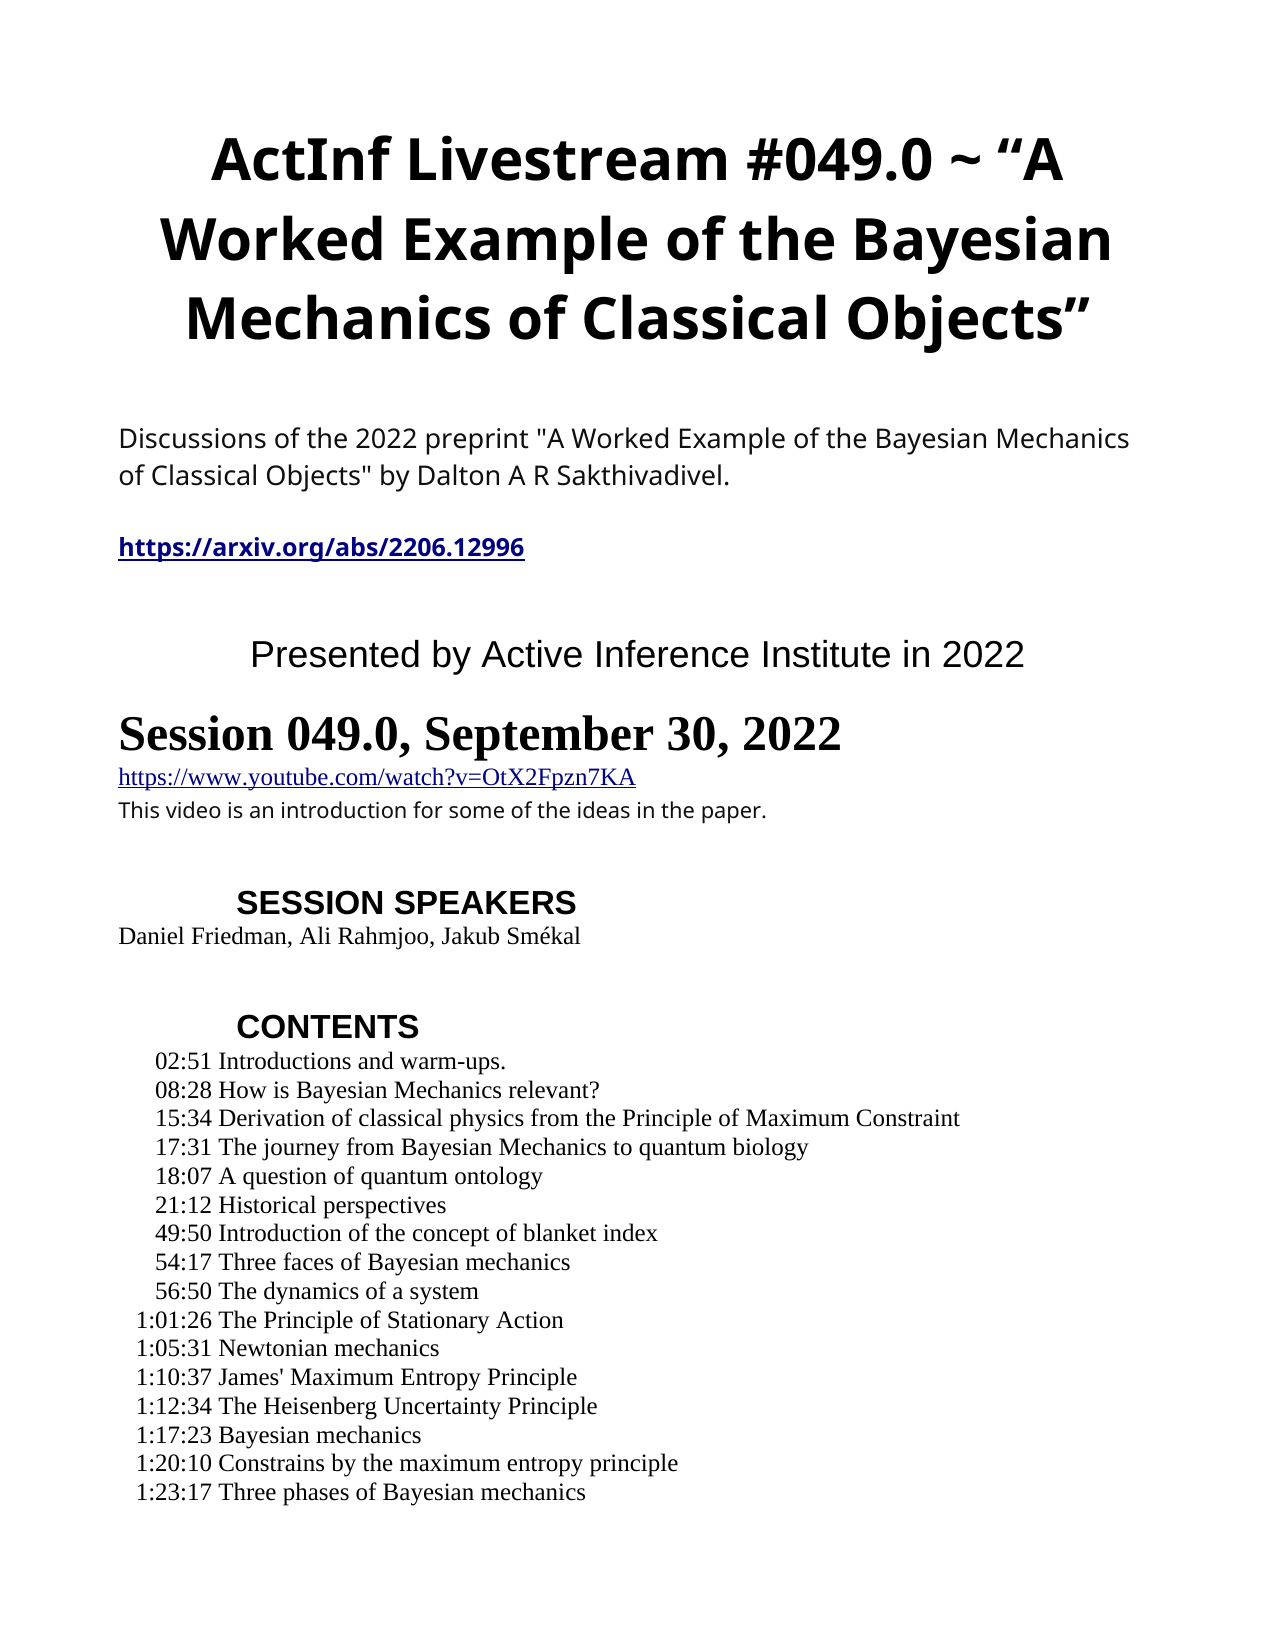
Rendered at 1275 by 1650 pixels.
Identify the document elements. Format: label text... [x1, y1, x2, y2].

table_cell The Principle of Stationary Action [215, 1305, 1031, 1333]
table_cell 1:20:10 [112, 1449, 215, 1477]
table_cell 18:07 [112, 1161, 215, 1190]
table_cell 56:50 [112, 1276, 215, 1305]
table_cell 54:17 [112, 1247, 215, 1276]
table_cell 1:01:26 [112, 1305, 215, 1333]
table_cell How is Bayesian Mechanics relevant? [215, 1075, 1031, 1103]
text Discussions of the 2022 preprint "A Worked Example of the Bayesian Mechanics of Classical Objects" by Dalton A R Sakthivadivel. [118, 419, 1157, 493]
table_cell 1:12:34 [112, 1391, 215, 1420]
table_cell Newtonian mechanics [215, 1334, 1031, 1362]
table_cell The journey from Bayesian Mechanics to quantum biology [215, 1132, 1031, 1161]
table_cell The Heisenberg Uncertainty Principle [215, 1391, 1031, 1420]
table_cell 15:34 [112, 1104, 215, 1132]
title ActInf Livestream #049.0 ~ “A Worked Example of the Bayesian Mechanics of Classical Objects” [118, 118, 1157, 357]
table_cell 1:23:17 [112, 1477, 215, 1506]
text https://www.youtube.com/watch?v=OtX2Fpzn7KA [118, 762, 1157, 790]
table_cell 17:31 [112, 1132, 215, 1161]
table_cell Derivation of classical physics from the Principle of Maximum Constraint [215, 1104, 1031, 1132]
table_cell 49:50 [112, 1219, 215, 1247]
subtitle SESSION SPEAKERS [118, 883, 1157, 921]
table_cell Bayesian mechanics [215, 1420, 1031, 1448]
table_cell 21:12 [112, 1190, 215, 1218]
subtitle CONTENTS [118, 1008, 1157, 1046]
text This video is an introduction for some of the ideas in the paper. [118, 794, 1157, 824]
subtitle Presented by Active Inference Institute in 2022 [118, 632, 1157, 675]
table_cell James' Maximum Entropy Principle [215, 1362, 1031, 1391]
table_cell 1:17:23 [112, 1420, 215, 1448]
table_cell 08:28 [112, 1075, 215, 1103]
table_cell 1:10:37 [112, 1362, 215, 1391]
subtitle Session 049.0, September 30, 2022 [118, 704, 1157, 762]
table_cell The dynamics of a system [215, 1276, 1031, 1305]
table_header 02:51 [112, 1046, 215, 1075]
table_cell 1:05:31 [112, 1334, 215, 1362]
table_cell A question of quantum ontology [215, 1161, 1031, 1190]
table_cell Three phases of Bayesian mechanics [215, 1477, 1031, 1506]
table_cell Historical perspectives [215, 1190, 1031, 1218]
table_header Introductions and warm-ups. [215, 1046, 1031, 1075]
text https://arxiv.org/abs/2206.12996 [118, 530, 1157, 564]
table_cell Constrains by the maximum entropy principle [215, 1449, 1031, 1477]
table_cell Three faces of Bayesian mechanics [215, 1247, 1031, 1276]
table_cell Introduction of the concept of blanket index [215, 1219, 1031, 1247]
text Daniel Friedman, Ali Rahmjoo, Jakub Smékal [118, 921, 1157, 950]
